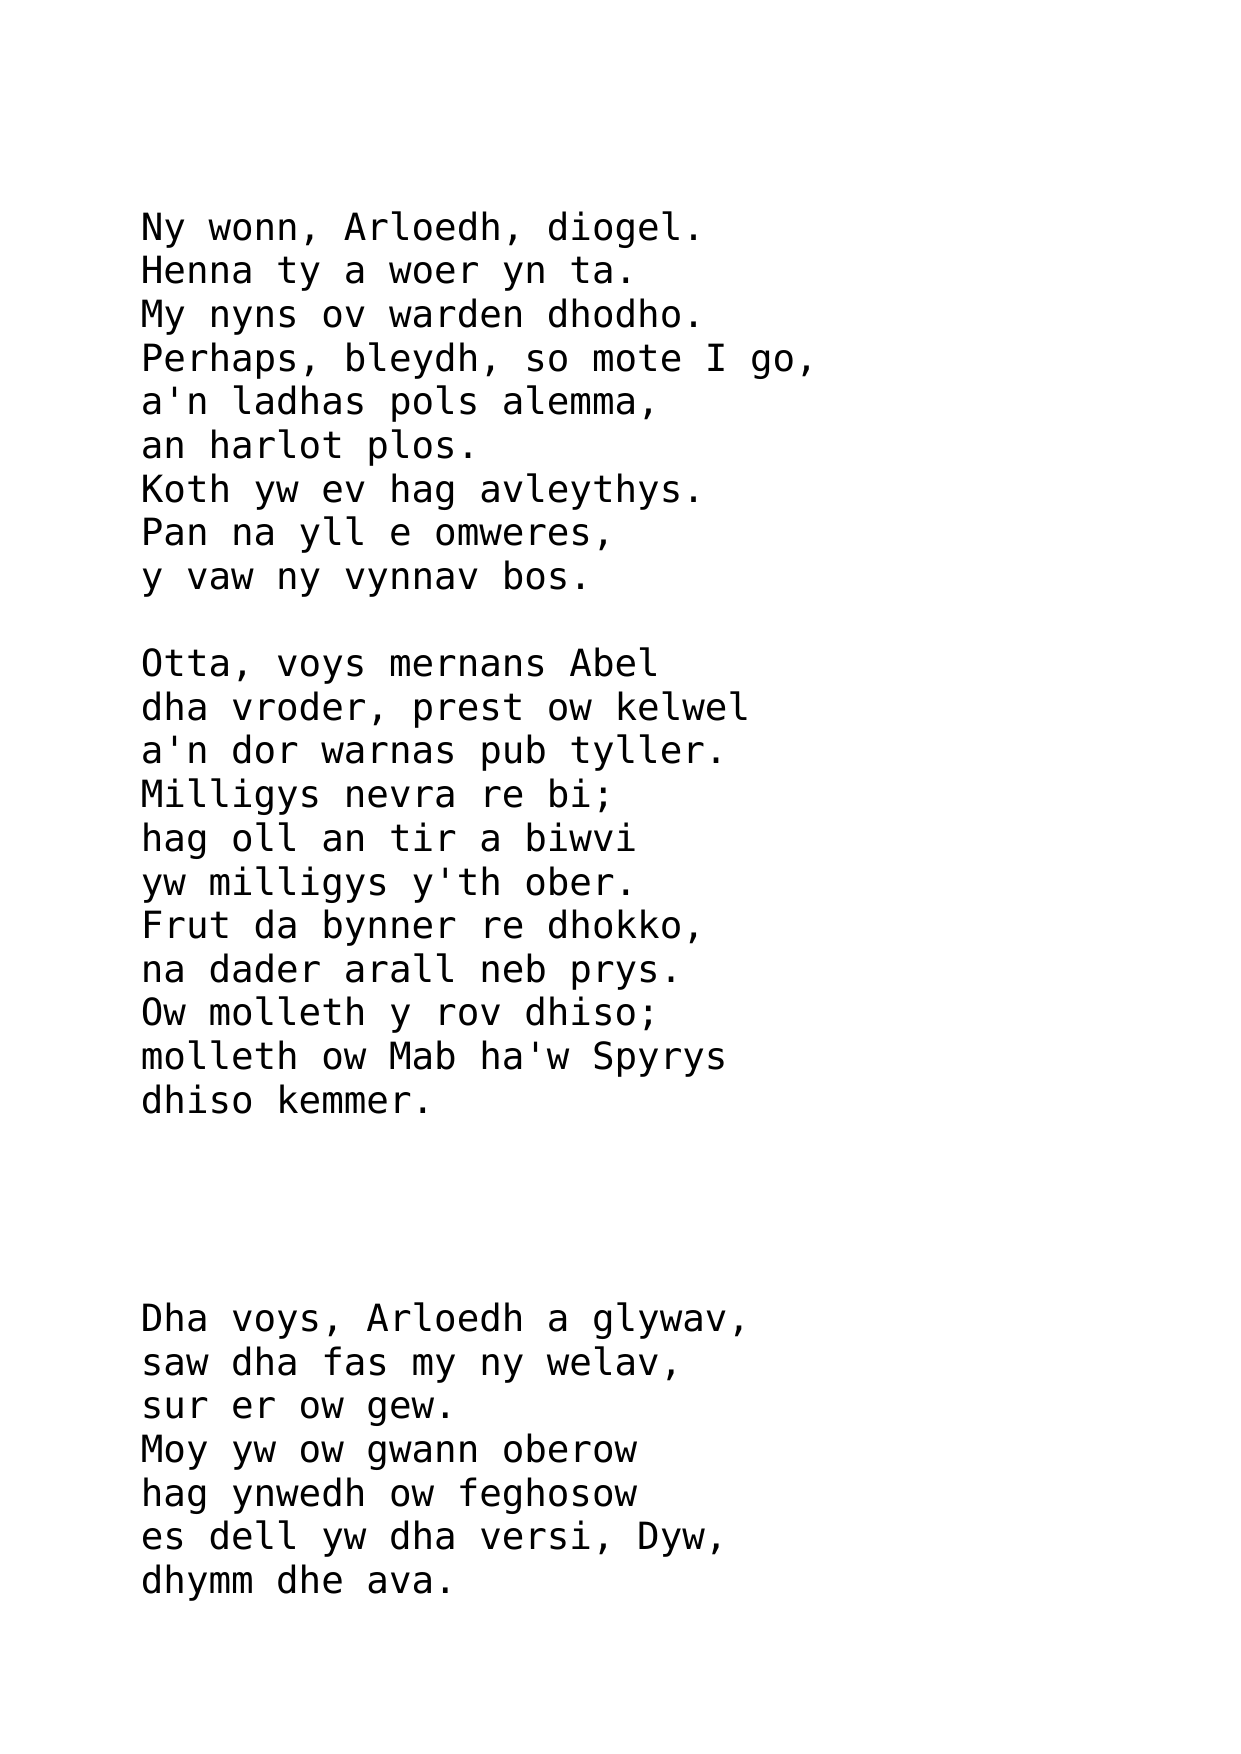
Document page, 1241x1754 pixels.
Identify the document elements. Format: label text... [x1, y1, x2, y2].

text molleth ow Mab ha'w Spyrys [118, 1035, 1122, 1078]
text sur er ow gew. [118, 1384, 1122, 1427]
text My nyns ov warden dhodho. [118, 293, 1122, 336]
text Dha voys, Arloedh a glywav, [118, 1297, 1122, 1340]
text Otta, voys mernans Abel [118, 642, 1122, 686]
text Koth yw ev hag avleythys. [118, 467, 1122, 511]
text Pan na yll e omweres, [118, 511, 1122, 554]
text Milligys nevra re bi; [118, 773, 1122, 816]
text es dell yw dha versi, Dyw, [118, 1515, 1122, 1558]
text na dader arall neb prys. [118, 947, 1122, 991]
text Moy yw ow gwann oberow [118, 1427, 1122, 1471]
text dhiso kemmer. [118, 1078, 1122, 1122]
text y vaw ny vynnav bos. [118, 554, 1122, 598]
text Ow molleth y rov dhiso; [118, 991, 1122, 1035]
text saw dha fas my ny welav, [118, 1340, 1122, 1384]
text a'n dor warnas pub tyller. [118, 729, 1122, 773]
text hag oll an tir a biwvi [118, 816, 1122, 860]
text an harlot plos. [118, 424, 1122, 467]
text Frut da bynner re dhokko, [118, 904, 1122, 947]
text Perhaps, bleydh, so mote I go, [118, 336, 1122, 380]
text dha vroder, prest ow kelwel [118, 686, 1122, 729]
text dhymm dhe ava. [118, 1558, 1122, 1602]
text hag ynwedh ow feghosow [118, 1471, 1122, 1515]
text a'n ladhas pols alemma, [118, 380, 1122, 424]
text Ny wonn, Arloedh, diogel. [118, 205, 1122, 249]
text Henna ty a woer yn ta. [118, 249, 1122, 293]
text yw milligys y'th ober. [118, 860, 1122, 904]
